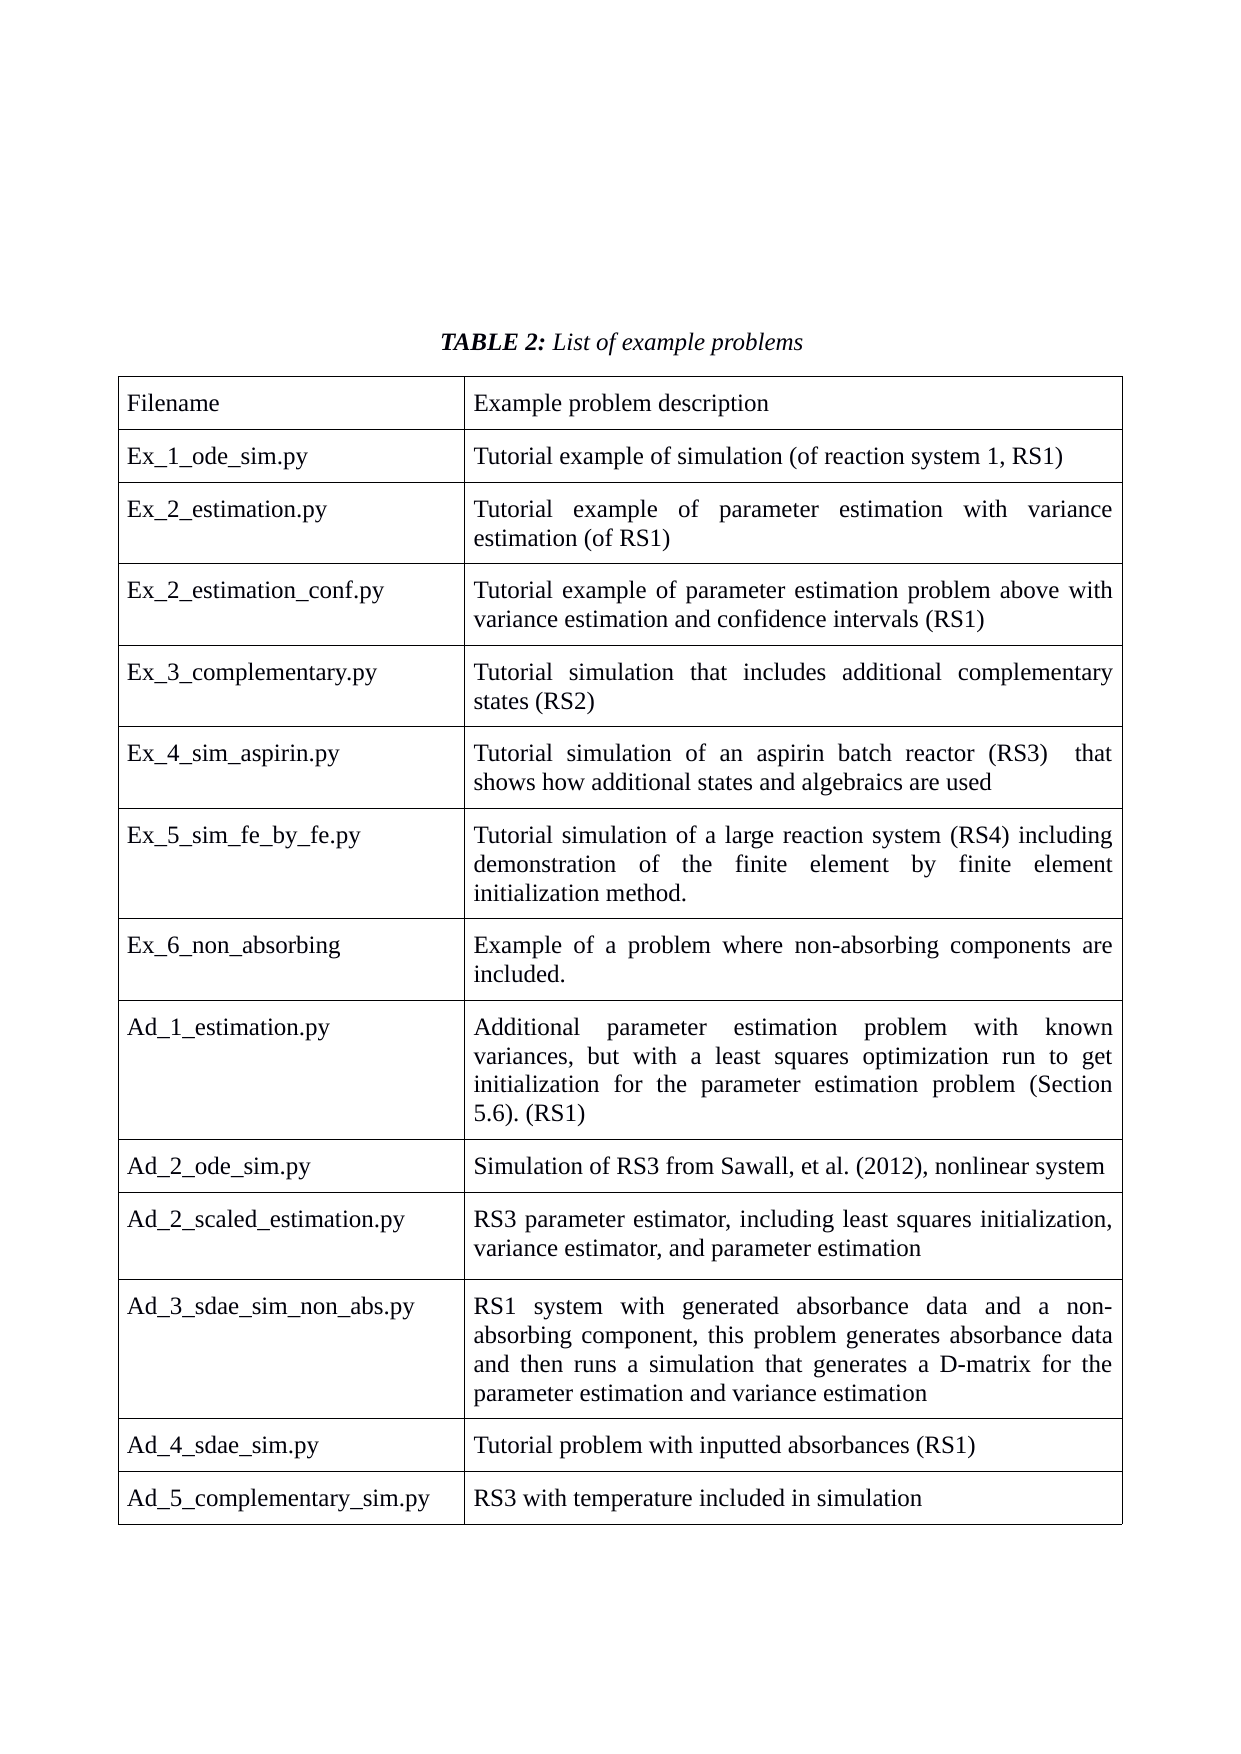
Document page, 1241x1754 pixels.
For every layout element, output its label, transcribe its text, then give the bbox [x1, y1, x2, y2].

table_cell Ex_2_estimation_conf.py [119, 564, 464, 645]
table_header Filename [119, 377, 464, 429]
table_cell Tutorial simulation of an aspirin batch reactor (RS3) that shows how additional states and algebraics are used [465, 727, 1122, 808]
table_cell Additional parameter estimation problem with known variances, but with a least squares optimization run to get initialization for the parameter estimation problem (Section 5.6). (RS1) [465, 1001, 1122, 1139]
table_cell Ad_5_complementary_sim.py [119, 1472, 464, 1524]
table_cell Ex_2_estimation.py [119, 483, 464, 563]
table_cell Ad_4_sdae_sim.py [119, 1419, 464, 1471]
table_cell Ad_2_scaled_estimation.py [119, 1193, 464, 1279]
table_cell Ex_1_ode_sim.py [119, 430, 464, 482]
text TABLE 2: List of example problems [121, 327, 1122, 356]
table_cell RS1 system with generated absorbance data and a non-absorbing component, this problem generates absorbance data and then runs a simulation that generates a D-matrix for the parameter estimation and variance estimation [465, 1280, 1122, 1418]
table_cell Ad_1_estimation.py [119, 1001, 464, 1139]
table_cell Ex_4_sim_aspirin.py [119, 727, 464, 808]
table_cell Ex_6_non_absorbing [119, 919, 464, 1000]
table_cell Tutorial simulation of a large reaction system (RS4) including demonstration of the finite element by finite element initialization method. [465, 809, 1122, 918]
table_cell Tutorial problem with inputted absorbances (RS1) [465, 1419, 1122, 1471]
table_cell Ex_5_sim_fe_by_fe.py [119, 809, 464, 918]
table_cell RS3 parameter estimator, including least squares initialization, variance estimator, and parameter estimation [465, 1193, 1122, 1279]
table_cell Ad_2_ode_sim.py [119, 1140, 464, 1192]
table_header Example problem description [465, 377, 1122, 429]
table_cell Tutorial example of parameter estimation with variance estimation (of RS1) [465, 483, 1122, 563]
table_cell Tutorial simulation that includes additional complementary states (RS2) [465, 646, 1122, 726]
table_cell Ex_3_complementary.py [119, 646, 464, 726]
table_cell Ad_3_sdae_sim_non_abs.py [119, 1280, 464, 1418]
table_cell RS3 with temperature included in simulation [465, 1472, 1122, 1524]
table_cell Simulation of RS3 from Sawall, et al. (2012), nonlinear system [465, 1140, 1122, 1192]
table_cell Example of a problem where non-absorbing components are included. [465, 919, 1122, 1000]
table_cell Tutorial example of parameter estimation problem above with variance estimation and confidence intervals (RS1) [465, 564, 1122, 645]
table_cell Tutorial example of simulation (of reaction system 1, RS1) [465, 430, 1122, 482]
